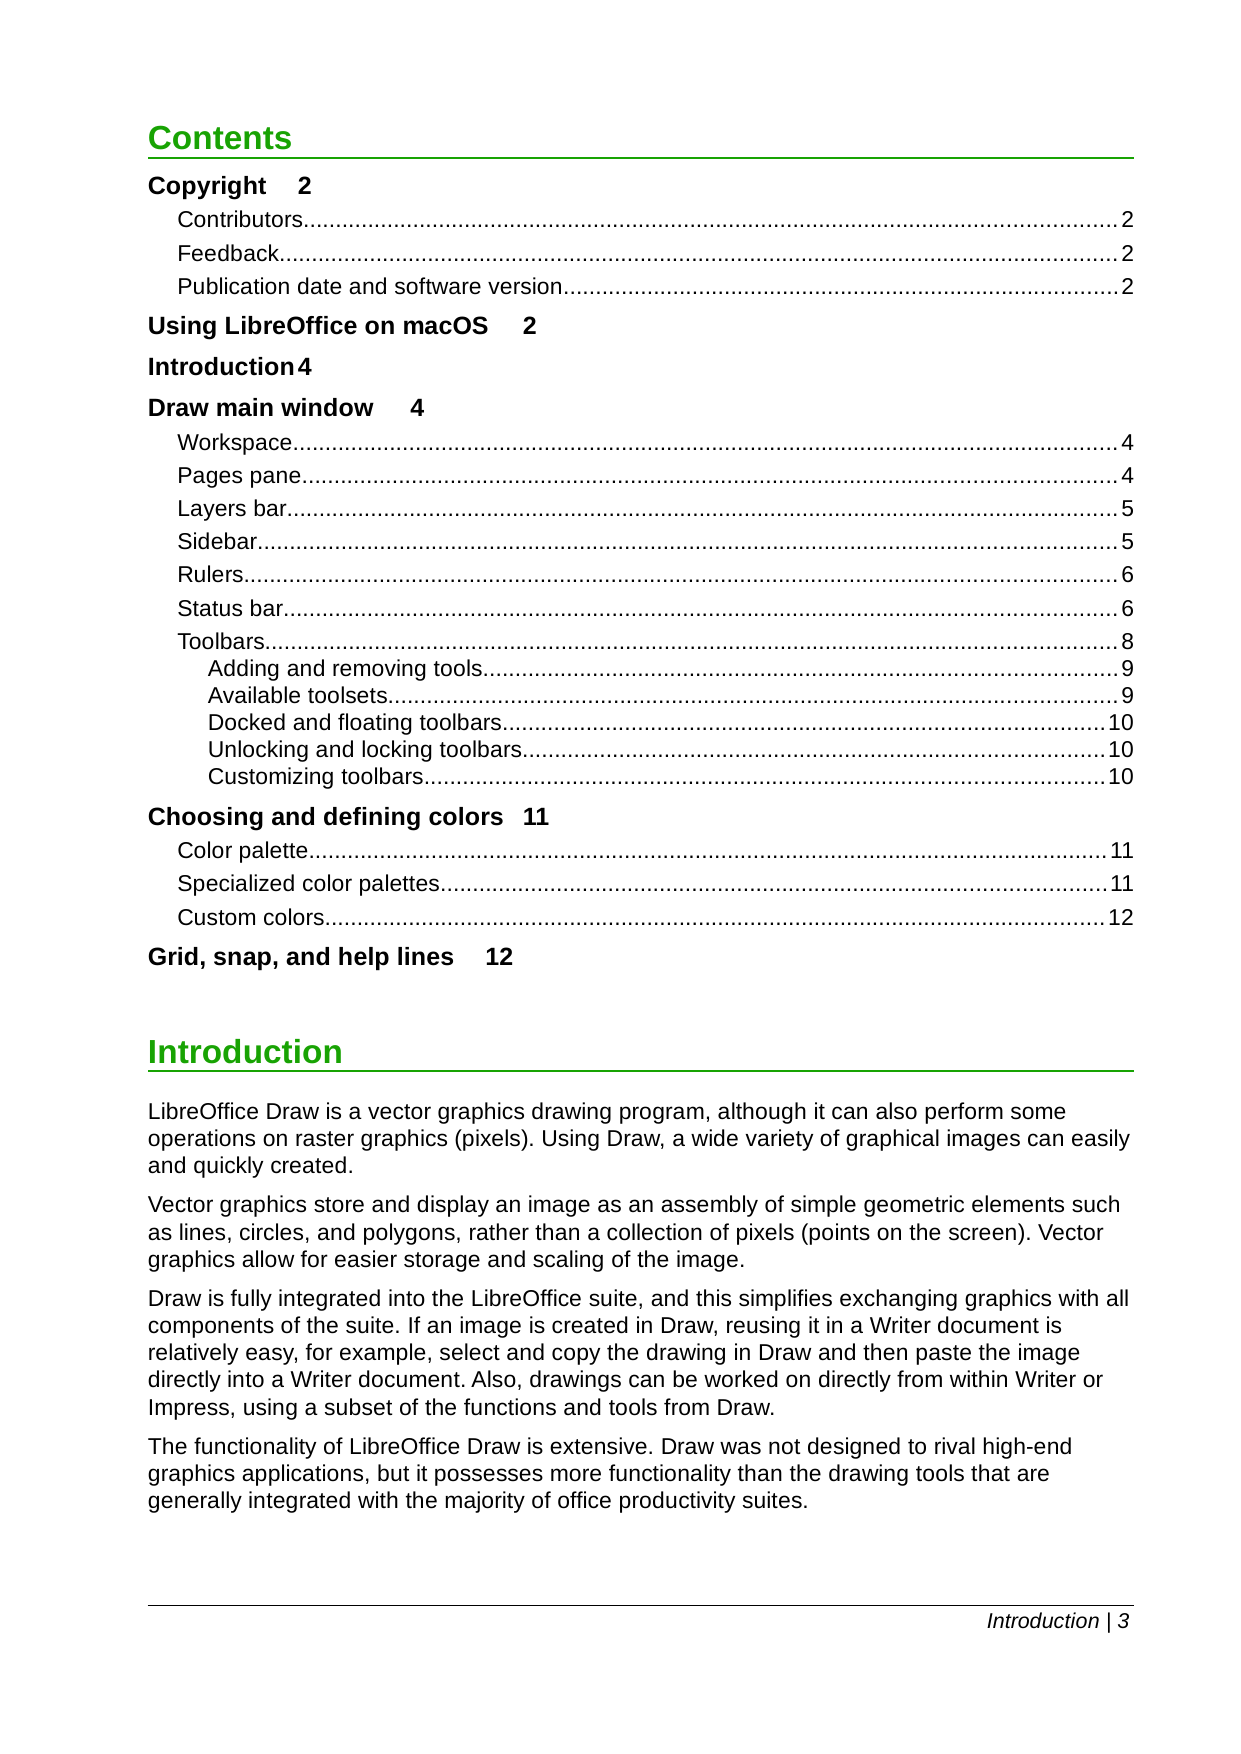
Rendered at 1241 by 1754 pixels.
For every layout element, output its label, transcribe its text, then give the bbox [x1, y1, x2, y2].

text Status bar 6 [177, 594, 1134, 621]
text Workspace 4 [177, 428, 1134, 455]
text Introduction 4 [148, 352, 1134, 381]
text Available toolsets 9 [208, 681, 1134, 708]
text Unlocking and locking toolbars 10 [208, 735, 1134, 762]
text Draw is fully integrated into the LibreOffice suite, and this simplifies exchanging graphics with all components of the suite. If an image is created in Draw, reusing it in a Writer document is relatively easy, for example, select and copy the drawing in Draw and then paste the image directly into a Writer document. Also, drawings can be worked on directly from within Writer or Impress, using a subset of the functions and tools from Draw. [148, 1284, 1134, 1420]
text Specialized color palettes 11 [177, 870, 1134, 897]
subtitle Introduction [148, 1031, 1134, 1070]
text Feedback 2 [177, 239, 1134, 266]
text Publication date and software version 2 [177, 272, 1134, 299]
text Toolbars 8 [177, 627, 1134, 654]
text Draw main window 4 [148, 393, 1134, 422]
text Using LibreOffice on macOS 2 [148, 311, 1134, 340]
text Color palette 11 [177, 837, 1134, 864]
text Layers bar 5 [177, 494, 1134, 522]
text LibreOffice Draw is a vector graphics drawing program, although it can also perform some operations on raster graphics (pixels). Using Draw, a wide variety of graphical images can easily and quickly created. [148, 1097, 1134, 1178]
text Rulers 6 [177, 561, 1134, 588]
text The functionality of LibreOffice Draw is extensive. Draw was not designed to rival high-end graphics applications, but it possesses more functionality than the drawing tools that are generally integrated with the majority of office productivity suites. [148, 1432, 1134, 1514]
text Customizing toolbars 10 [208, 762, 1134, 789]
subtitle Contents [148, 118, 1134, 157]
text Adding and removing tools 9 [208, 654, 1134, 681]
text Docked and floating toolbars 10 [208, 708, 1134, 735]
text Contributors 2 [177, 206, 1134, 233]
text Grid, snap, and help lines 12 [148, 942, 1134, 971]
text Choosing and defining colors 11 [148, 802, 1134, 831]
text Sidebar 5 [177, 528, 1134, 555]
text Custom colors 12 [177, 903, 1134, 930]
text Copyright 2 [148, 171, 1134, 200]
text Pages pane 4 [177, 461, 1134, 488]
text Vector graphics store and display an image as an assembly of simple geometric elements such as lines, circles, and polygons, rather than a collection of pixels (points on the screen). Vector graphics allow for easier storage and scaling of the image. [148, 1191, 1134, 1272]
